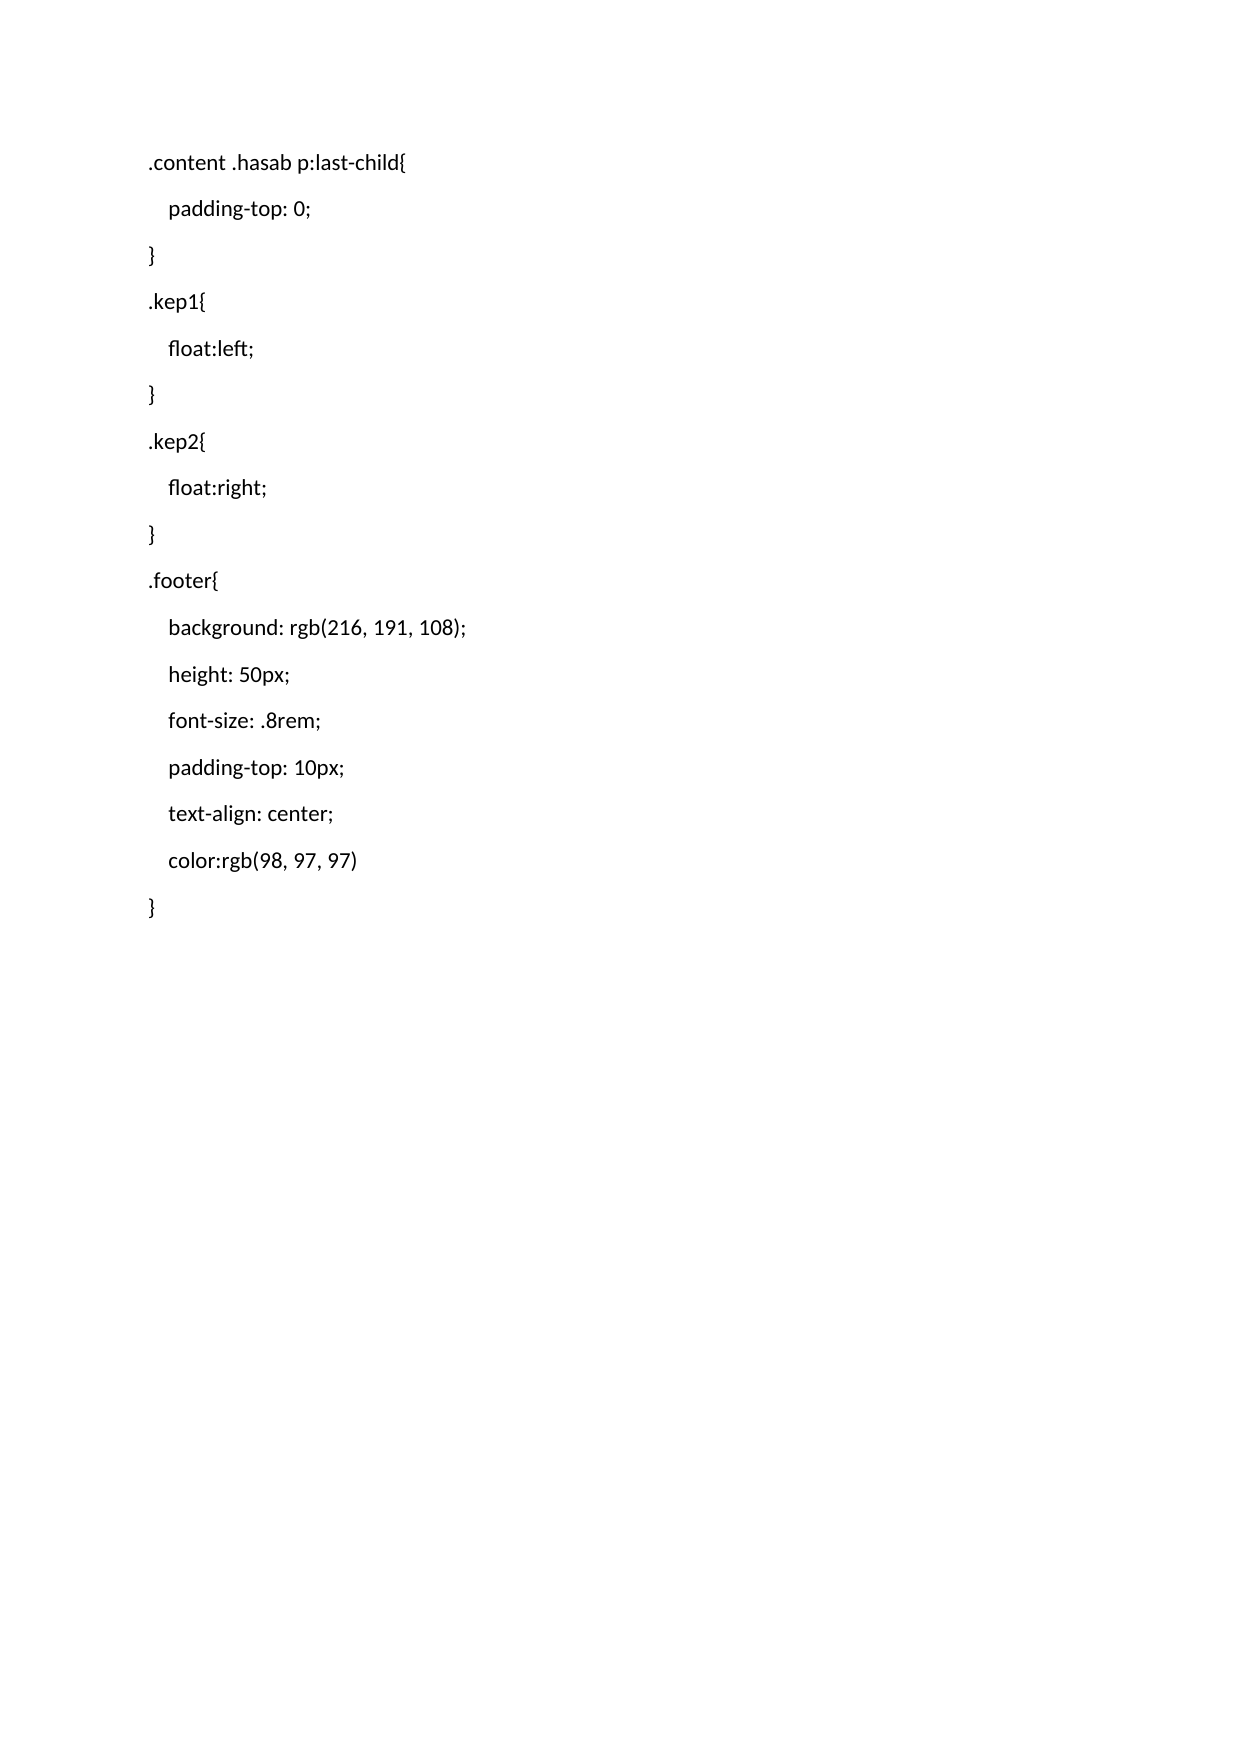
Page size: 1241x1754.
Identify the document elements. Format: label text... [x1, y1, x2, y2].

text } [148, 241, 1093, 269]
text text-align: center; [148, 799, 1093, 827]
text } [148, 380, 1093, 408]
text .content .hasab p:last-child{ [148, 148, 1093, 176]
text .kep1{ [148, 287, 1093, 315]
text float:left; [148, 334, 1093, 362]
text .kep2{ [148, 427, 1093, 455]
text } [148, 893, 1093, 921]
text height: 50px; [148, 660, 1093, 688]
text color:rgb(98, 97, 97) [148, 846, 1093, 874]
text } [148, 520, 1093, 548]
text .footer{ [148, 567, 1093, 595]
text padding-top: 10px; [148, 753, 1093, 781]
text background: rgb(216, 191, 108); [148, 613, 1093, 641]
text padding-top: 0; [148, 194, 1093, 222]
text font-size: .8rem; [148, 706, 1093, 734]
text float:right; [148, 473, 1093, 502]
